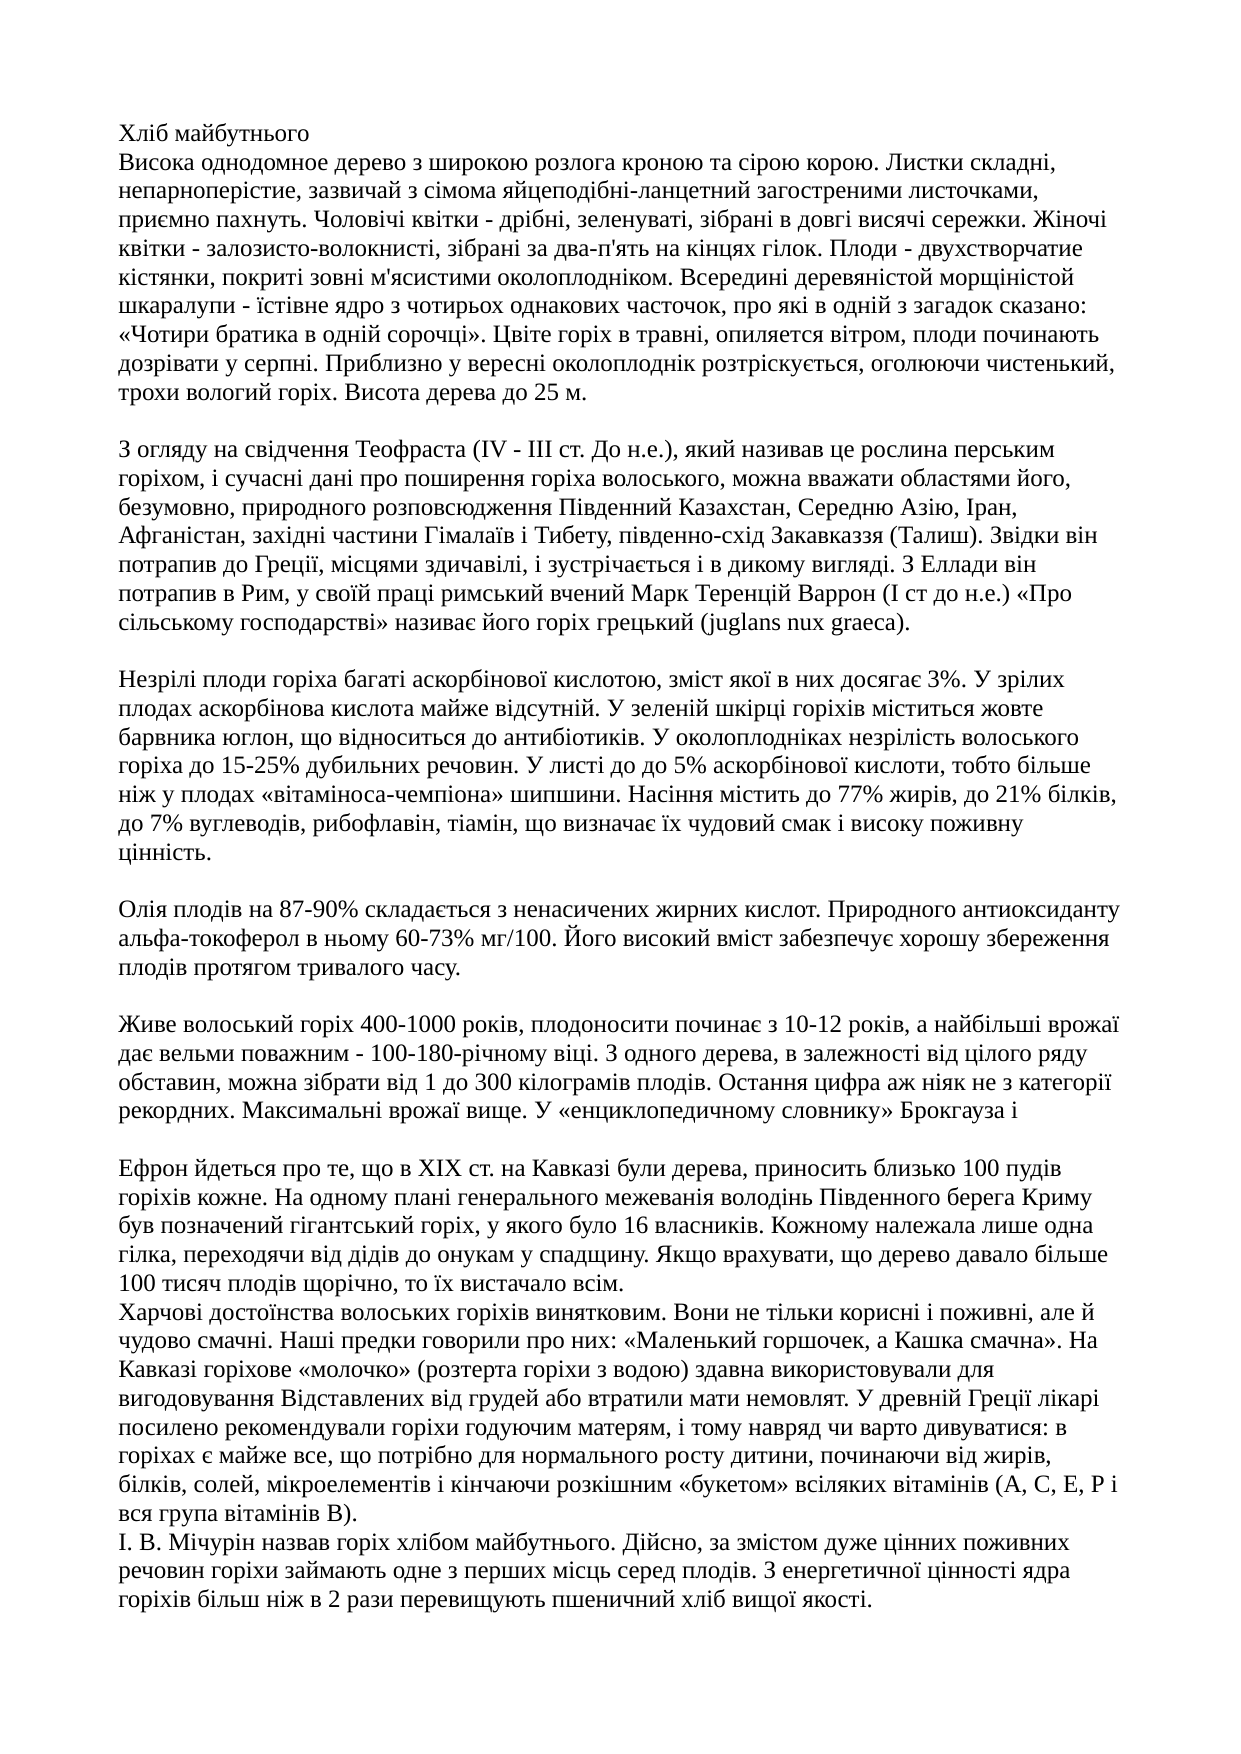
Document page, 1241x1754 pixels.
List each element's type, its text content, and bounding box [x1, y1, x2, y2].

text З огляду на свідчення Теофраста (IV - III ст. До н.е.), який називав це рослина перським горіхом, і сучасні дані про поширення горіха волоського, можна вважати областями його, безумовно, природного розповсюдження Південний Казахстан, Середню Азію, Іран, Афганістан, західні частини Гімалаїв і Тибету, південно-схід Закавказзя (Талиш). Звідки він потрапив до Греції, місцями здичавілі, і зустрічається і в дикому вигляді. З Еллади він потрапив в Рим, у своїй праці римський вчений Марк Теренцій Варрон (I ст до н.е.) «Про сільському господарстві» називає його горіх грецький (juglans nux graeca). [118, 434, 1122, 636]
text Висока однодомное дерево з широкою розлога кроною та сірою корою. Листки складні, непарноперістие, зазвичай з сімома яйцеподібні-ланцетний загостреними листочками, приємно пахнуть. Чоловічі квітки - дрібні, зеленуваті, зібрані в довгі висячі сережки. Жіночі квітки - залозисто-волокнисті, зібрані за два-п'ять на кінцях гілок. Плоди - двухстворчатие кістянки, покриті зовні м'ясистими околоплодніком. Всередині деревяністой морщіністой шкаралупи - їстівне ядро з чотирьох однакових часточок, про які в одній з загадок сказано: «Чотири братика в одній сорочці». Цвіте горіх в травні, опиляется вітром, плоди починають дозрівати у серпні. Приблизно у вересні околоплоднік розтріскується, оголюючи чистенький, трохи вологий горіх. Висота дерева до 25 м. [118, 147, 1122, 406]
text І. В. Мічурін назвав горіх хлібом майбутнього. Дійсно, за змістом дуже цінних поживних речовин горіхи займають одне з перших місць серед плодів. З енергетичної цінності ядра горіхів більш ніж в 2 рази перевищують пшеничний хліб вищої якості. [118, 1527, 1122, 1613]
text Хліб майбутнього [118, 118, 1122, 147]
text Живе волоський горіх 400-1000 років, плодоносити починає з 10-12 років, а найбільші врожаї дає вельми поважним - 100-180-річному віці. З одного дерева, в залежності від цілого ряду обставин, можна зібрати від 1 до 300 кілограмів плодів. Остання цифра аж ніяк не з категорії рекордних. Максимальні врожаї вище. У «енциклопедичному словнику» Брокгауза і [118, 1009, 1122, 1124]
text Олія плодів на 87-90% складається з ненасичених жирних кислот. Природного антиоксиданту альфа-токоферол в ньому 60-73% мг/100. Його високий вміст забезпечує хорошу збереження плодів протягом тривалого часу. [118, 894, 1122, 981]
text Ефрон йдеться про те, що в XIX ст. на Кавказі були дерева, приносить близько 100 пудів горіхів кожне. На одному плані генерального межеванія володінь Південного берега Криму був позначений гігантський горіх, у якого було 16 власників. Кожному належала лише одна гілка, переходячи від дідів до онукам у спадщину. Якщо врахувати, що дерево давало більше 100 тисяч плодів щорічно, то їх вистачало всім. [118, 1153, 1122, 1297]
text Харчові достоїнства волоських горіхів винятковим. Вони не тільки корисні і поживні, але й чудово смачні. Наші предки говорили про них: «Маленький горшочек, а Кашка смачна». На Кавказі горіхове «молочко» (розтерта горіхи з водою) здавна використовували для вигодовування Відставлених від грудей або втратили мати немовлят. У древній Греції лікарі посилено рекомендували горіхи годуючим матерям, і тому навряд чи варто дивуватися: в горіхах є майже все, що потрібно для нормального росту дитини, починаючи від жирів, білків, солей, мікроелементів і кінчаючи розкішним «букетом» всіляких вітамінів (А, С, Е, Р і вся група вітамінів В). [118, 1297, 1122, 1527]
text Незрілі плоди горіха багаті аскорбінової кислотою, зміст якої в них досягає 3%. У зрілих плодах аскорбінова кислота майже відсутній. У зеленій шкірці горіхів міститься жовте барвника юглон, що відноситься до антибіотиків. У околоплодніках незрілість волоського горіха до 15-25% дубильних речовин. У листі до до 5% аскорбінової кислоти, тобто більше ніж у плодах «вітаміноса-чемпіона» шипшини. Насіння містить до 77% жирів, до 21% білків, до 7% вуглеводів, рибофлавін, тіамін, що визначає їх чудовий смак і високу поживну цінність. [118, 664, 1122, 866]
